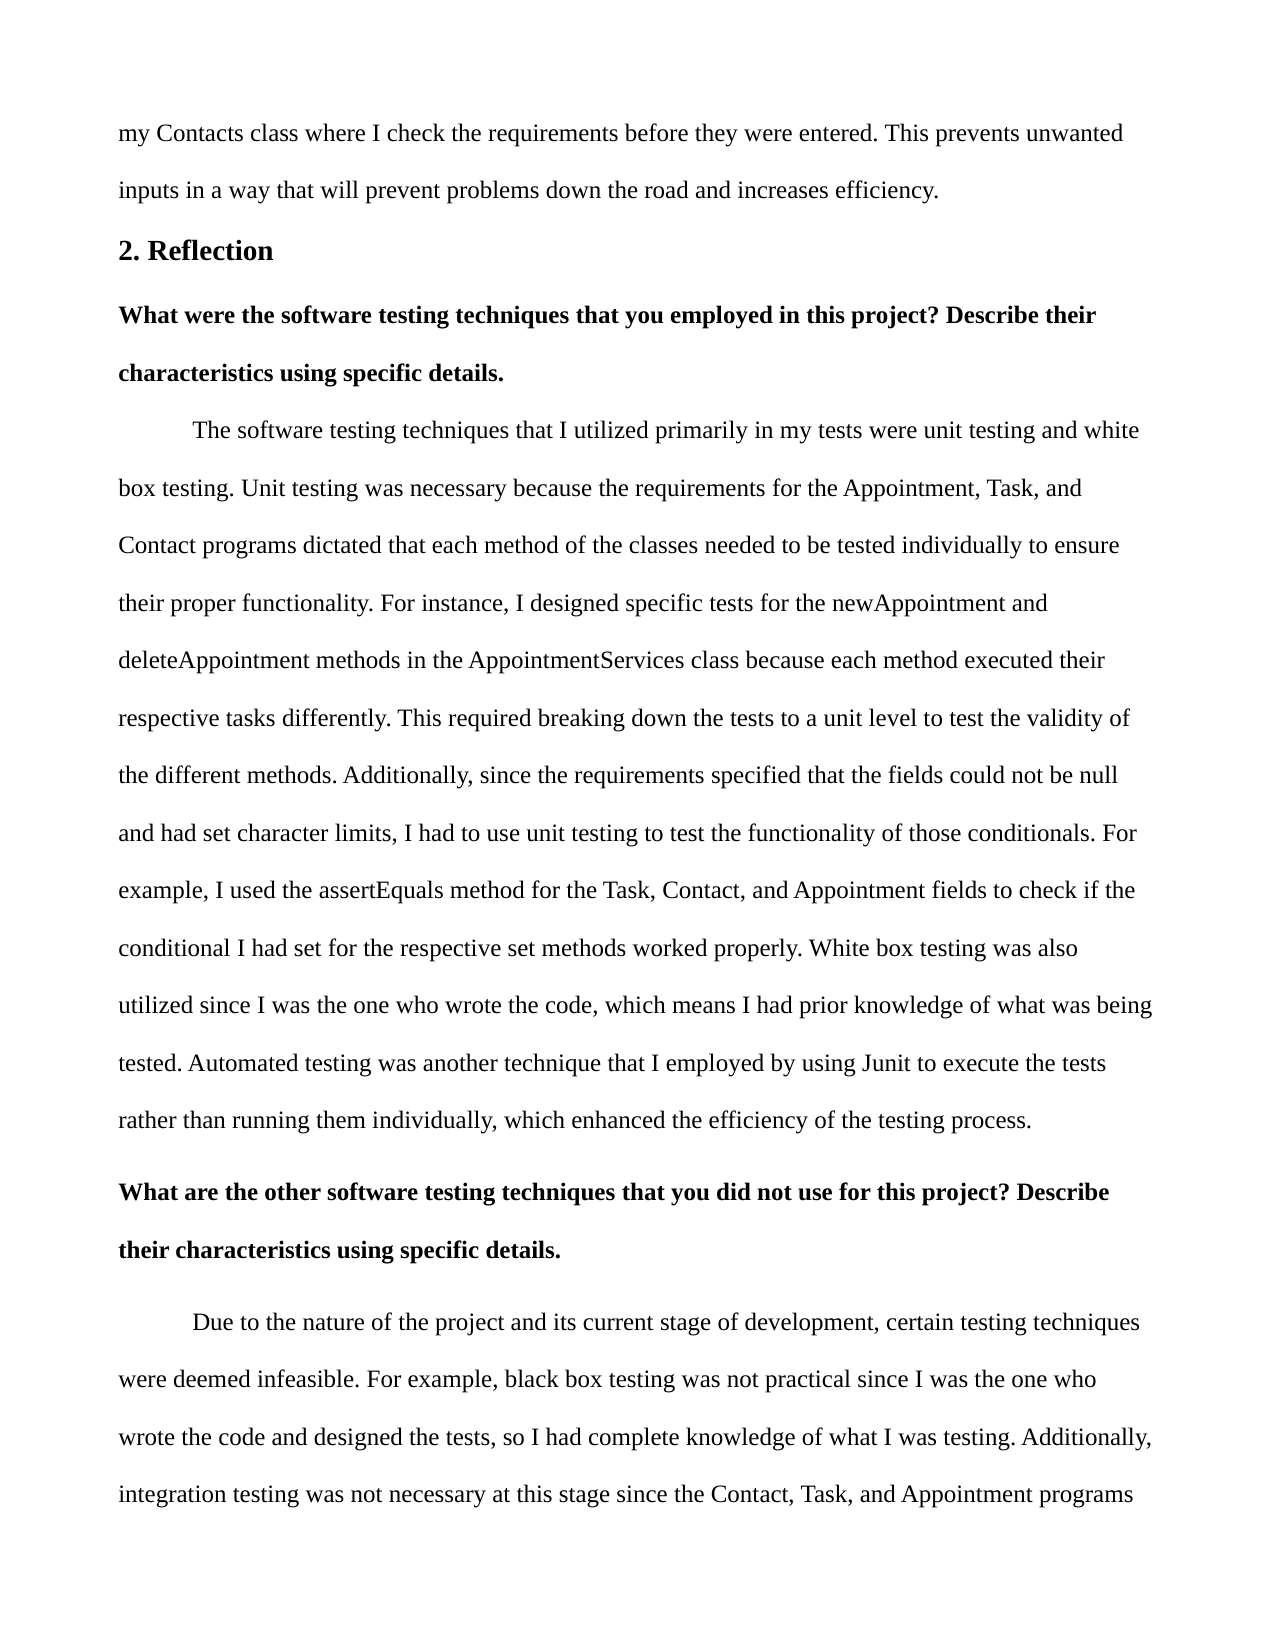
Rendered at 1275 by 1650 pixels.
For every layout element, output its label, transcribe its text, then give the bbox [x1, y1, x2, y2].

text Due to the nature of the project and its current stage of development, certain testing techniques were deemed infeasible. For example, black box testing was not practical since I was the one who wrote the code and designed the tests, so I had complete knowledge of what I was testing. Additionally, integration testing was not necessary at this stage since the Contact, Task, and Appointment programs [118, 1307, 1157, 1508]
text What are the other software testing techniques that you did not use for this project? Describe their characteristics using specific details. [118, 1177, 1157, 1263]
text 2. Reflection [118, 233, 1157, 267]
text The software testing techniques that I utilized primarily in my tests were unit testing and white box testing. Unit testing was necessary because the requirements for the Appointment, Task, and Contact programs dictated that each method of the classes needed to be tested individually to ensure their proper functionality. For instance, I designed specific tests for the newAppointment and deleteAppointment methods in the AppointmentServices class because each method executed their respective tasks differently. This required breaking down the tests to a unit level to test the validity of the different methods. Additionally, since the requirements specified that the fields could not be null and had set character limits, I had to use unit testing to test the functionality of those conditionals. For example, I used the assertEquals method for the Task, Contact, and Appointment fields to check if the conditional I had set for the respective set methods worked properly. White box testing was also utilized since I was the one who wrote the code, which means I had prior knowledge of what was being tested. Automated testing was another technique that I employed by using Junit to execute the tests rather than running them individually, which enhanced the efficiency of the testing process. [118, 415, 1157, 1134]
text What were the software testing techniques that you employed in this project? Describe their characteristics using specific details. [118, 300, 1157, 386]
text my Contacts class where I check the requirements before they were entered. This prevents unwanted inputs in a way that will prevent problems down the road and increases efficiency. [118, 118, 1157, 204]
